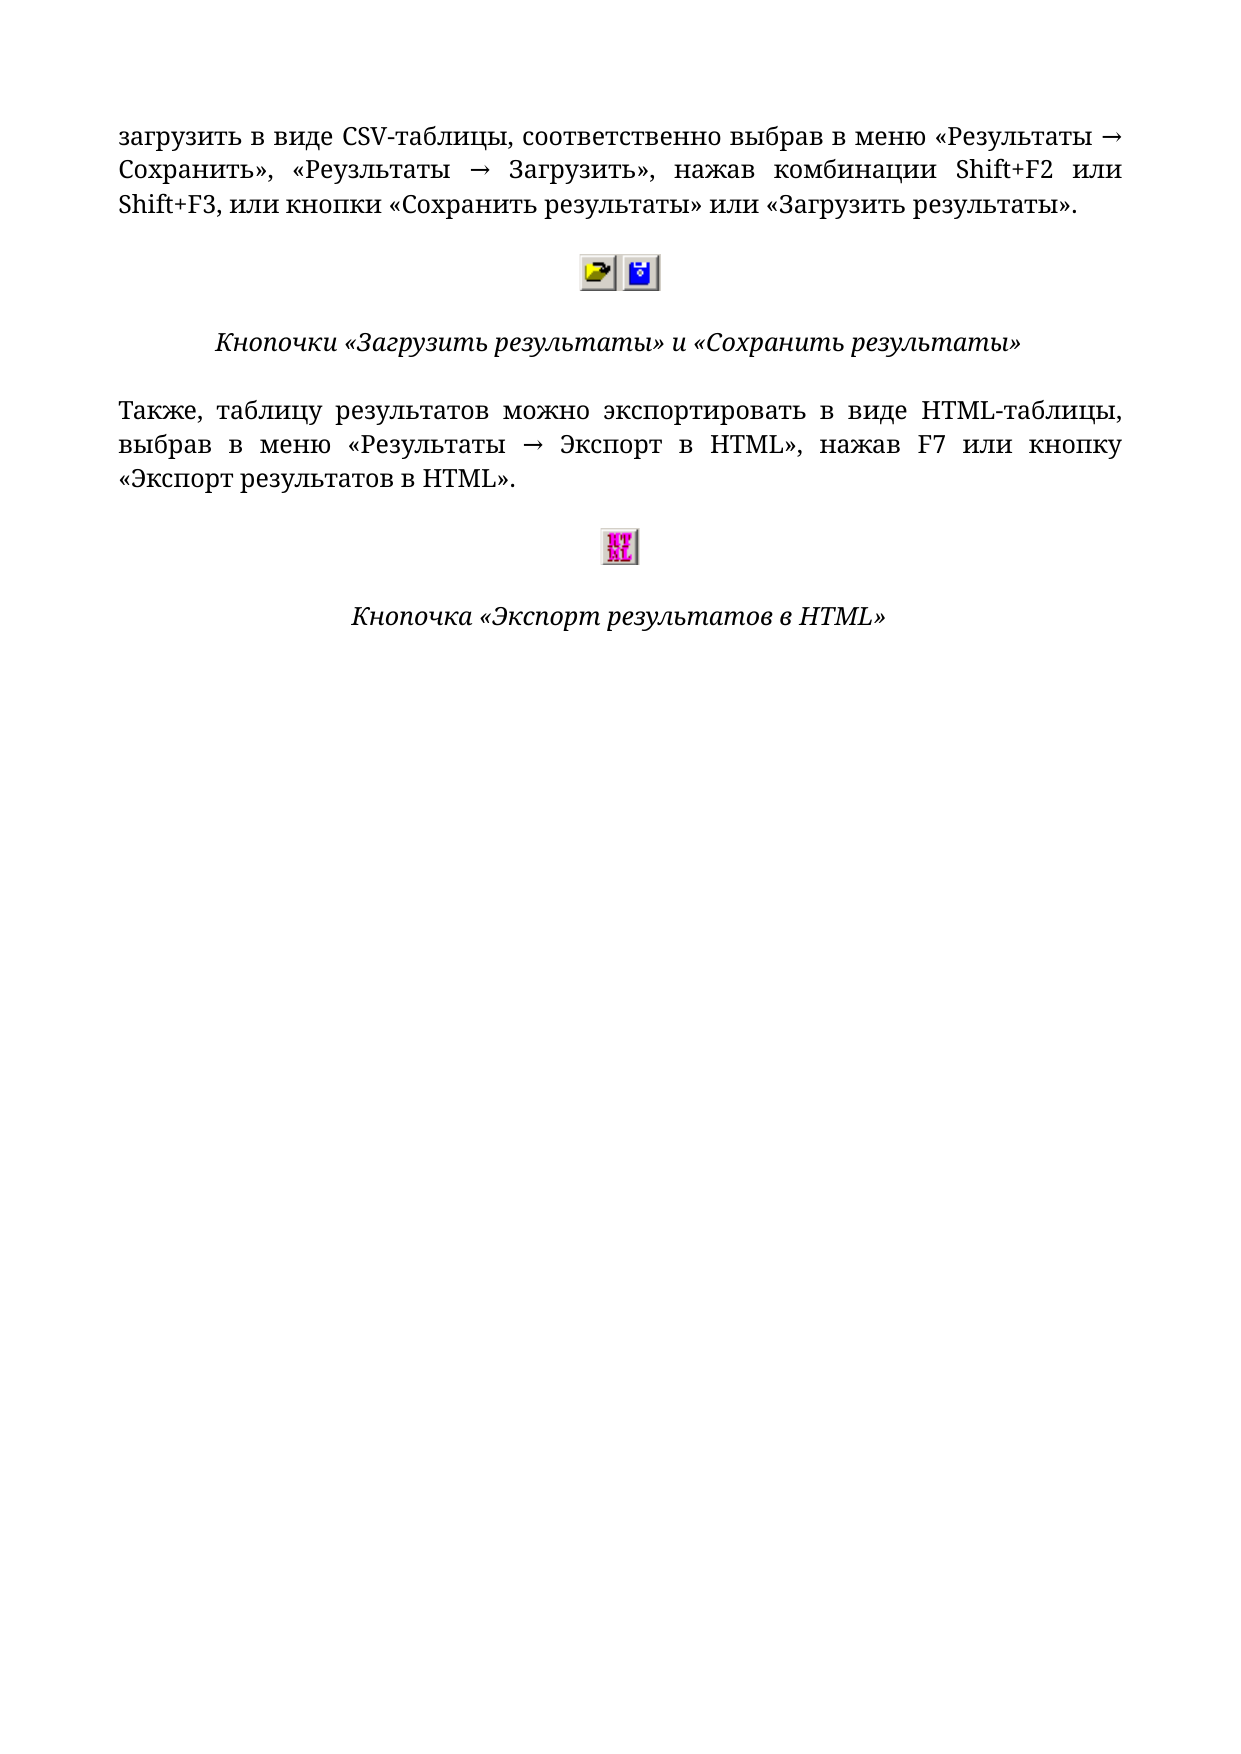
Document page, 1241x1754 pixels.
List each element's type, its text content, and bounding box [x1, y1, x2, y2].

text Кнопочки «Загрузить результаты» и «Сохранить результаты» [118, 324, 1122, 358]
text загрузить в виде CSV-таблицы, соответственно выбрав в меню «Результаты → Сохранить», «Реузльтаты → Загрузить», нажав комбинации Shift+F2 или Shift+F3, или кнопки «Сохранить результаты» или «Загрузить результаты». [118, 118, 1122, 220]
text Кнопочка «Экспорт результатов в HTML» [118, 599, 1122, 633]
text Также, таблицу результатов можно экспортировать в виде HTML-таблицы, выбрав в меню «Результаты → Экспорт в HTML», нажав F7 или кнопку «Экспорт результатов в HTML». [118, 393, 1122, 495]
